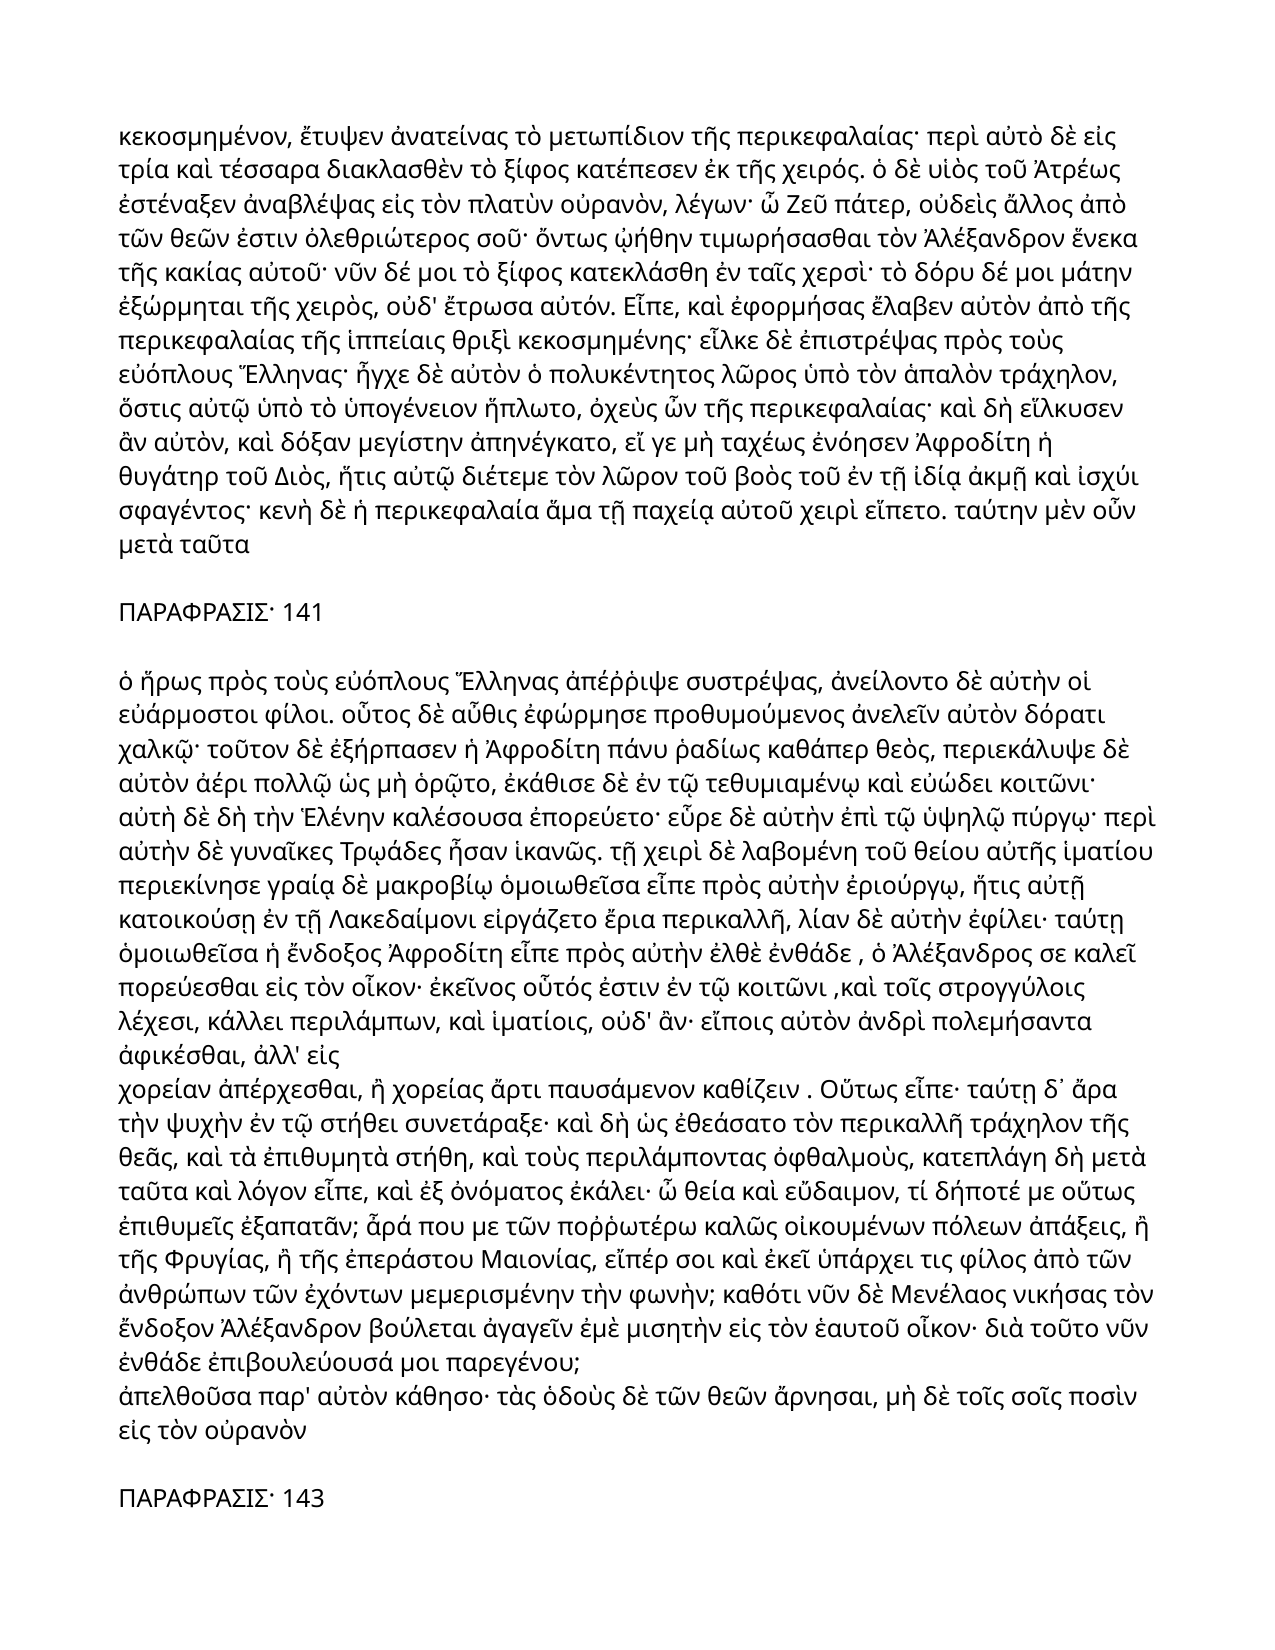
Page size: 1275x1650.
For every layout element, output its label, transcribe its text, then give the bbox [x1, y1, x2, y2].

text ὁ ἥρως πρὸς τοὺς εὐόπλους Ἕλληνας ἀπέῤῥιψε συστρέψας, ἀνείλοντο δὲ αὐτὴν οἱ εὐάρμοστοι φίλοι. οὗτος δὲ αὖθις ἐφώρμησε προθυμούμενος ἀνελεῖν αὐτὸν δόρατι χαλκῷ· τοῦτον δὲ ἐξήρπασεν ἡ Ἀφροδίτη πάνυ ῥαδίως καθάπερ θεὸς, περιεκάλυψε δὲ αὐτὸν ἀέρι πολλῷ ὡς μὴ ὁρῷτο, ἐκάθισε δὲ ἐν τῷ τεθυμιαμένῳ καὶ εὐώδει κοιτῶνι· αὐτὴ δὲ δὴ τὴν Ἑλένην καλέσουσα ἐπορεύετο· εὗρε δὲ αὐτὴν ἐπὶ τῷ ὑψηλῷ πύργῳ· περὶ αὐτὴν δὲ γυναῖκες Τρῳάδες ἦσαν ἱκανῶς. τῇ χειρὶ δὲ λαβομένη τοῦ θείου αὐτῆς ἱματίου περιεκίνησε γραίᾳ δὲ μακροβίῳ ὁμοιωθεῖσα εἶπε πρὸς αὐτὴν ἐριούργῳ, ἥτις αὐτῇ κατοικούσῃ ἐν τῇ Λακεδαίμονι εἰργάζετο ἔρια περικαλλῆ, λίαν δὲ αὐτὴν ἐφίλει· ταύτῃ ὁμοιωθεῖσα ἡ ἔνδοξος Ἀφροδίτη εἶπε πρὸς αὐτὴν ἐλθὲ ἐνθάδε , ὁ Ἀλέξανδρος σε καλεῖ πορεύεσθαι εἰς τὸν οἶκον· ἐκεῖνος οὗτός ἐστιν ἐν τῷ κοιτῶνι ,καὶ τοῖς στρογγύλοις λέχεσι, κάλλει περιλάμπων, καὶ ἱματίοις, οὐδ' ἂν· εἴποις αὐτὸν ἀνδρὶ πολεμήσαντα ἀφικέσθαι, ἀλλ' εἰς [118, 663, 1157, 1072]
text ΠΑΡΑΦΡΑΣΙΣ· 143 [118, 1481, 1157, 1515]
text κεκοσμημένον, ἔτυψεν ἀνατείνας τὸ μετωπίδιον τῆς περικεφαλαίας· περὶ αὐτὸ δὲ εἰς τρία καὶ τέσσαρα διακλασθὲν τὸ ξίφος κατέπεσεν ἐκ τῆς χειρός. ὁ δὲ υἱὸς τοῦ Ἀτρέως ἐστέναξεν ἀναβλέψας εἰς τὸν πλατὺν οὐρανὸν, λέγων· ὦ Ζεῦ πάτερ, οὐδεὶς ἄλλος ἀπὸ τῶν θεῶν ἐστιν ὀλεθριώτερος σοῦ· ὄντως ᾠήθην τιμωρήσασθαι τὸν Ἀλέξανδρον ἕνεκα τῆς κακίας αὐτοῦ· νῦν δέ μοι τὸ ξίφος κατεκλάσθη ἐν ταῖς χερσὶ· τὸ δόρυ δέ μοι μάτην ἐξώρμηται τῆς χειρὸς, οὐδ' ἔτρωσα αὐτόν. Εἶπε, καὶ ἐφορμήσας ἔλαβεν αὐτὸν ἀπὸ τῆς περικεφαλαίας τῆς ἱππείαις θριξὶ κεκοσμημένης· εἷλκε δὲ ἐπιστρέψας πρὸς τοὺς εὐόπλους Ἕλληνας· ἦγχε δὲ αὐτὸν ὁ πολυκέντητος λῶρος ὑπὸ τὸν ἁπαλὸν τράχηλον, ὅστις αὐτῷ ὑπὸ τὸ ὑπογένειον ἥπλωτο, ὀχεὺς ὦν τῆς περικεφαλαίας· καὶ δὴ εἵλκυσεν ἂν αὐτὸν, καὶ δόξαν μεγίστην ἀπηνέγκατο, εἴ γε μὴ ταχέως ἐνόησεν Ἀφροδίτη ἡ θυγάτηρ τοῦ Διὸς, ἥτις αὐτῷ διέτεμε τὸν λῶρον τοῦ βοὸς τοῦ ἐν τῇ ἰδίᾳ ἀκμῇ καὶ ἰσχύι σφαγέντος· κενὴ δὲ ἡ περικεφαλαία ἅμα τῇ παχείᾳ αὐτοῦ χειρὶ εἵπετο. ταύτην μὲν οὖν μετὰ ταῦτα [118, 118, 1157, 561]
text ἀπελθοῦσα παρ' αὐτὸν κάθησο· τὰς ὁδοὺς δὲ τῶν θεῶν ἄρνησαι, μὴ δὲ τοῖς σοῖς ποσὶν εἰς τὸν οὐρανὸν [118, 1378, 1157, 1447]
text χορείαν ἀπέρχεσθαι, ἢ χορείας ἄρτι παυσάμενον καθίζειν . Οὕτως εἶπε· ταύτῃ δ᾽ ἄρα τὴν ψυχὴν ἐν τῷ στήθει συνετάραξε· καὶ δὴ ὡς ἐθεάσατο τὸν περικαλλῆ τράχηλον τῆς θεᾶς, καὶ τὰ ἐπιθυμητὰ στήθη, καὶ τοὺς περιλάμποντας ὀφθαλμοὺς, κατεπλάγη δὴ μετὰ ταῦτα καὶ λόγον εἶπε, καὶ ἐξ ὀνόματος ἐκάλει· ὦ θεία καὶ εὔδαιμον, τί δήποτέ με οὕτως ἐπιθυμεῖς ἐξαπατᾶν; ἆρά που με τῶν ποῤῥωτέρω καλῶς οἰκουμένων πόλεων ἀπάξεις, ἢ τῆς Φρυγίας, ἢ τῆς ἐπεράστου Μαιονίας, εἴπέρ σοι καὶ ἐκεῖ ὑπάρχει τις φίλος ἀπὸ τῶν ἀνθρώπων τῶν ἐχόντων μεμερισμένην τὴν φωνὴν; καθότι νῦν δὲ Μενέλαος νικήσας τὸν ἔνδοξον Ἀλέξανδρον βούλεται ἀγαγεῖν ἐμὲ μισητὴν εἰς τὸν ἑαυτοῦ οἶκον· διὰ τοῦτο νῦν ἐνθάδε ἐπιβουλεύουσά μοι παρεγένου; [118, 1072, 1157, 1378]
text ΠΑΡΑΦΡΑΣΙΣ· 141 [118, 595, 1157, 629]
